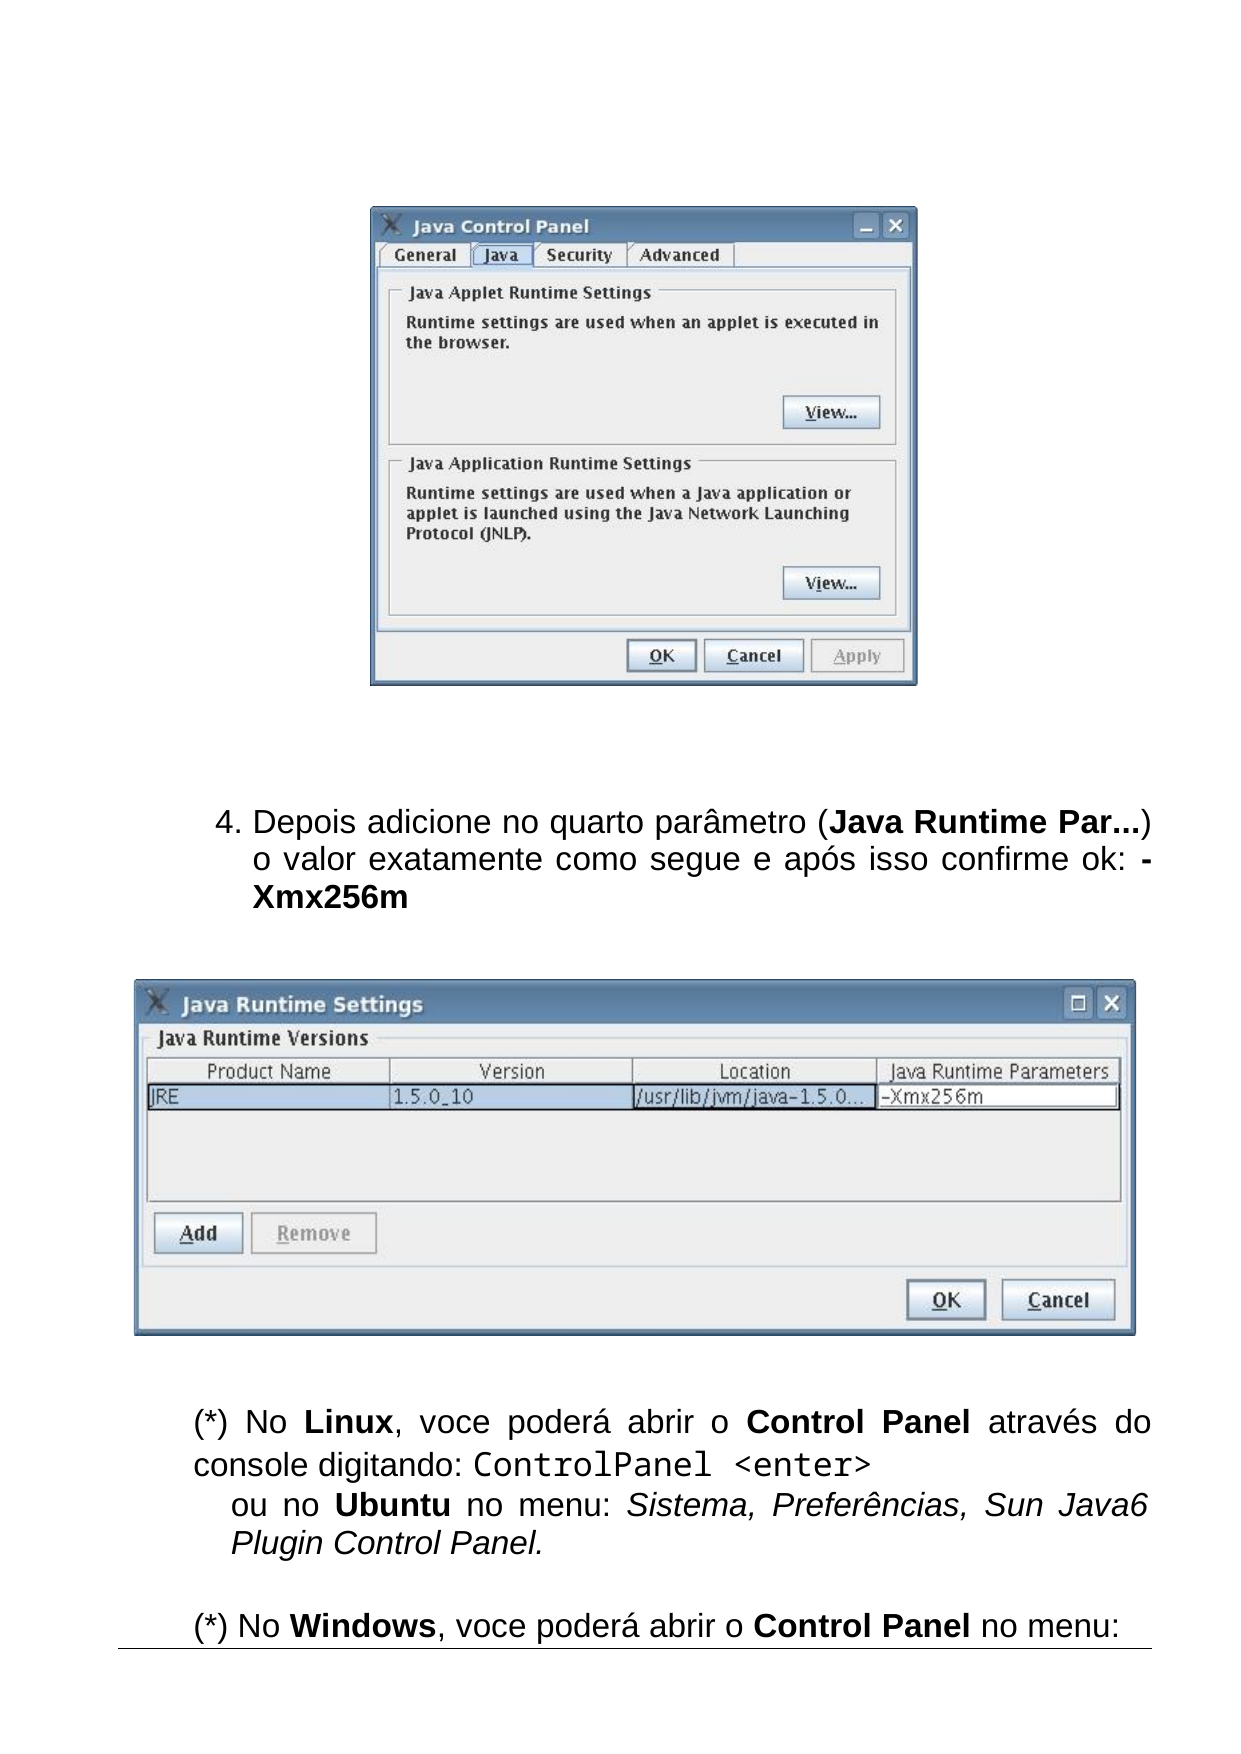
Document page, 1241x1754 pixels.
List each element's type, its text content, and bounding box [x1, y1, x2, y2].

picture [133, 979, 1137, 1336]
list ou no Ubuntu no menu: Sistema, Preferências, Sun Java6 Plugin Control Panel. [193, 1486, 1152, 1561]
list (*) No Linux, voce poderá abrir o Control Panel através do console digitando: ControlPanel <enter> [156, 1403, 1152, 1486]
picture [370, 206, 918, 686]
list (*) No Windows, voce poderá abrir o Control Panel no menu: [156, 1607, 1152, 1645]
list Depois adicione no quarto parâmetro (Java Runtime Par...) o valor exatamente como segue e após isso confirme ok: -Xmx256m [215, 802, 1152, 915]
